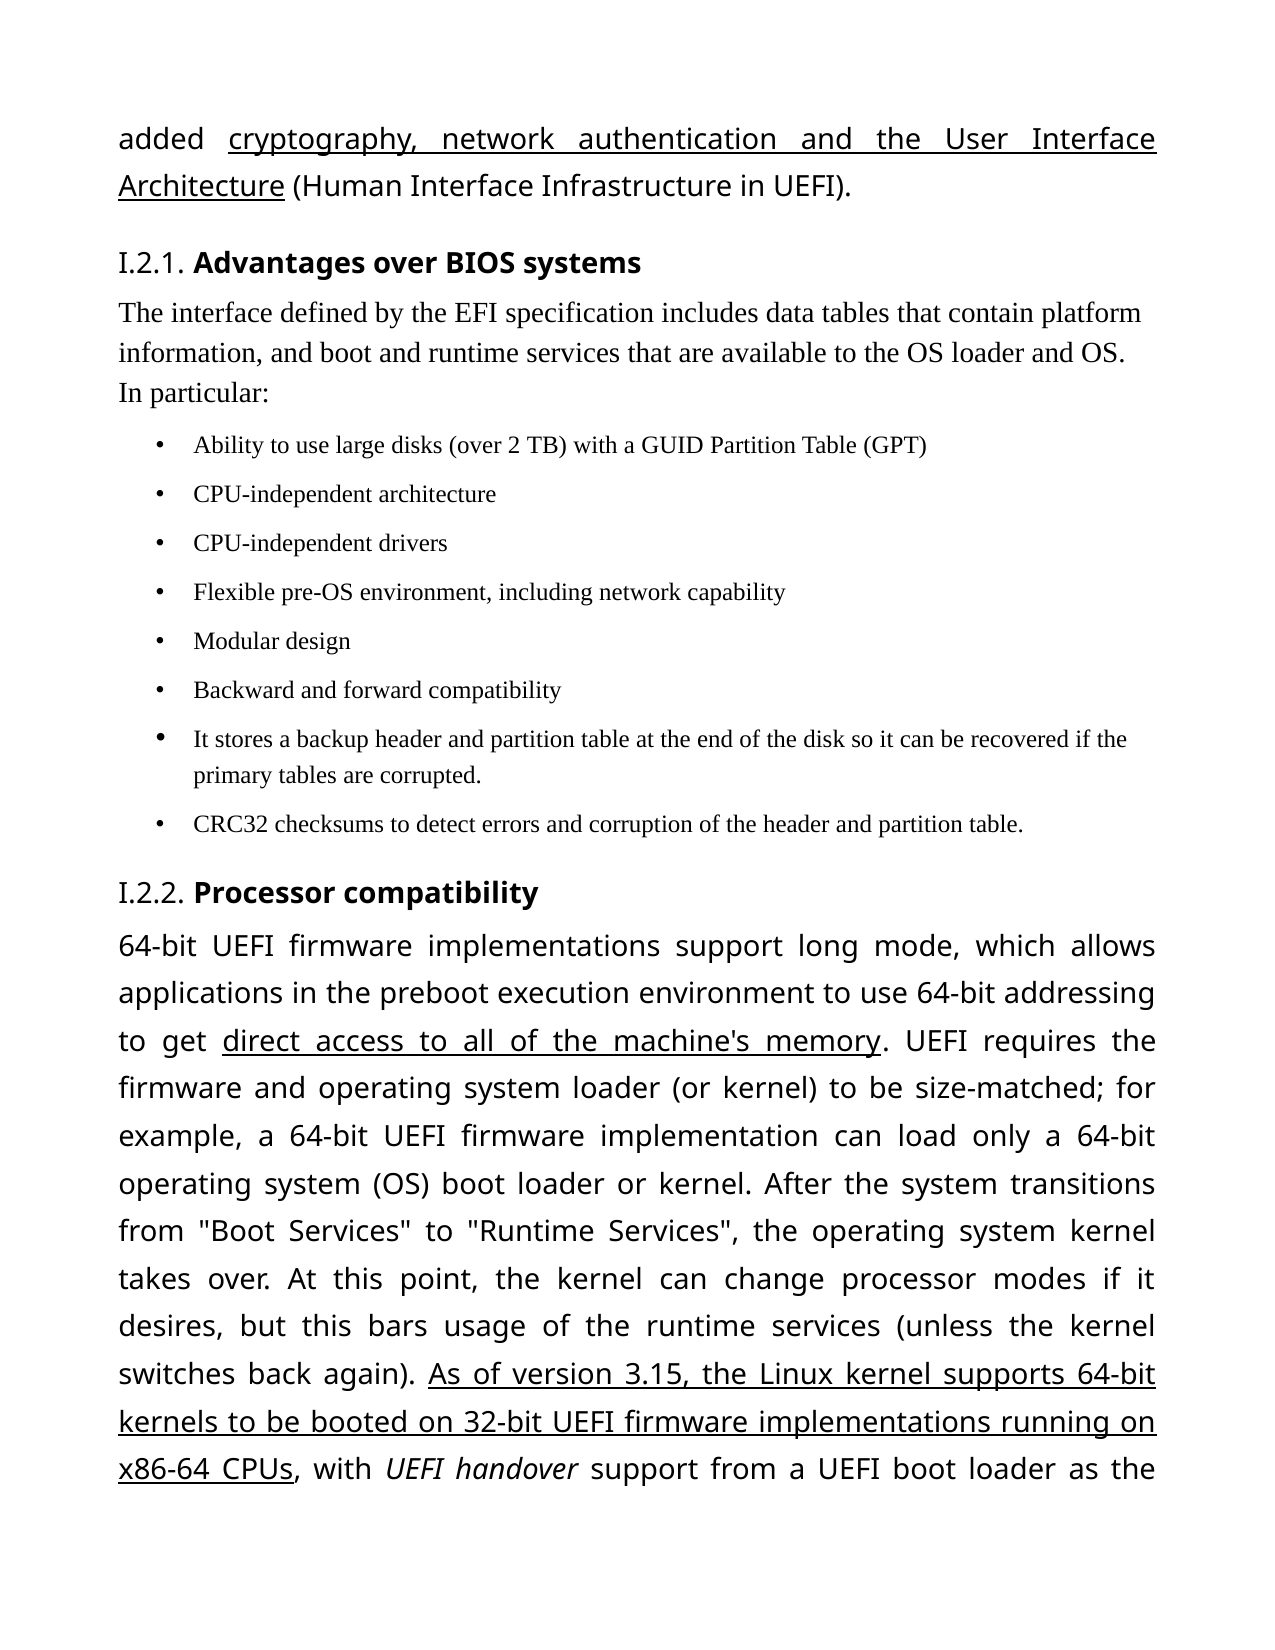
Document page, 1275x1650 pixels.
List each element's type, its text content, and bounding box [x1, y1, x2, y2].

subtitle Advantages over BIOS systems [118, 242, 1157, 282]
list Modular design [156, 626, 1157, 655]
text added cryptography, network authentication and the User Interface Architecture (Human Interface Infrastructure in UEFI). [118, 118, 1157, 205]
list The interface defined by the EFI specification includes data tables that contain platform information, and boot and runtime services that are available to the OS loader and OS. In particular: [118, 295, 1157, 409]
list Backward and forward compatibility [156, 675, 1157, 704]
list Ability to use large disks (over 2 TB) with a GUID Partition Table (GPT) [156, 430, 1157, 459]
text 64-bit UEFI firmware implementations support long mode, which allows applications in the preboot execution environment to use 64-bit addressing to get direct access to all of the machine's memory. UEFI requires the firmware and operating system loader (or kernel) to be size-matched; for example, a 64-bit UEFI firmware implementation can load only a 64-bit operating system (OS) boot loader or kernel. After the system transitions from "Boot Services" to "Runtime Services", the operating system kernel takes over. At this point, the kernel can change processor modes if it desires, but this bars usage of the runtime services (unless the kernel switches back again). As of version 3.15, the Linux kernel supports 64-bit kernels to be booted on 32-bit UEFI firmware implementations running on [118, 925, 1157, 1434]
list CRC32 checksums to detect errors and corruption of the header and partition table. [156, 809, 1157, 837]
list Flexible pre-OS environment, including network capability [156, 577, 1157, 606]
list CPU-independent drivers [156, 528, 1157, 557]
text x86-64 CPUs, with UEFI handover support from a UEFI boot loader as the [118, 1436, 1157, 1488]
list It stores a backup header and partition table at the end of the disk so it can be recovered if the primary tables are corrupted. [156, 724, 1157, 788]
list CPU-independent architecture [156, 479, 1157, 508]
subtitle Processor compatibility [118, 872, 1157, 912]
